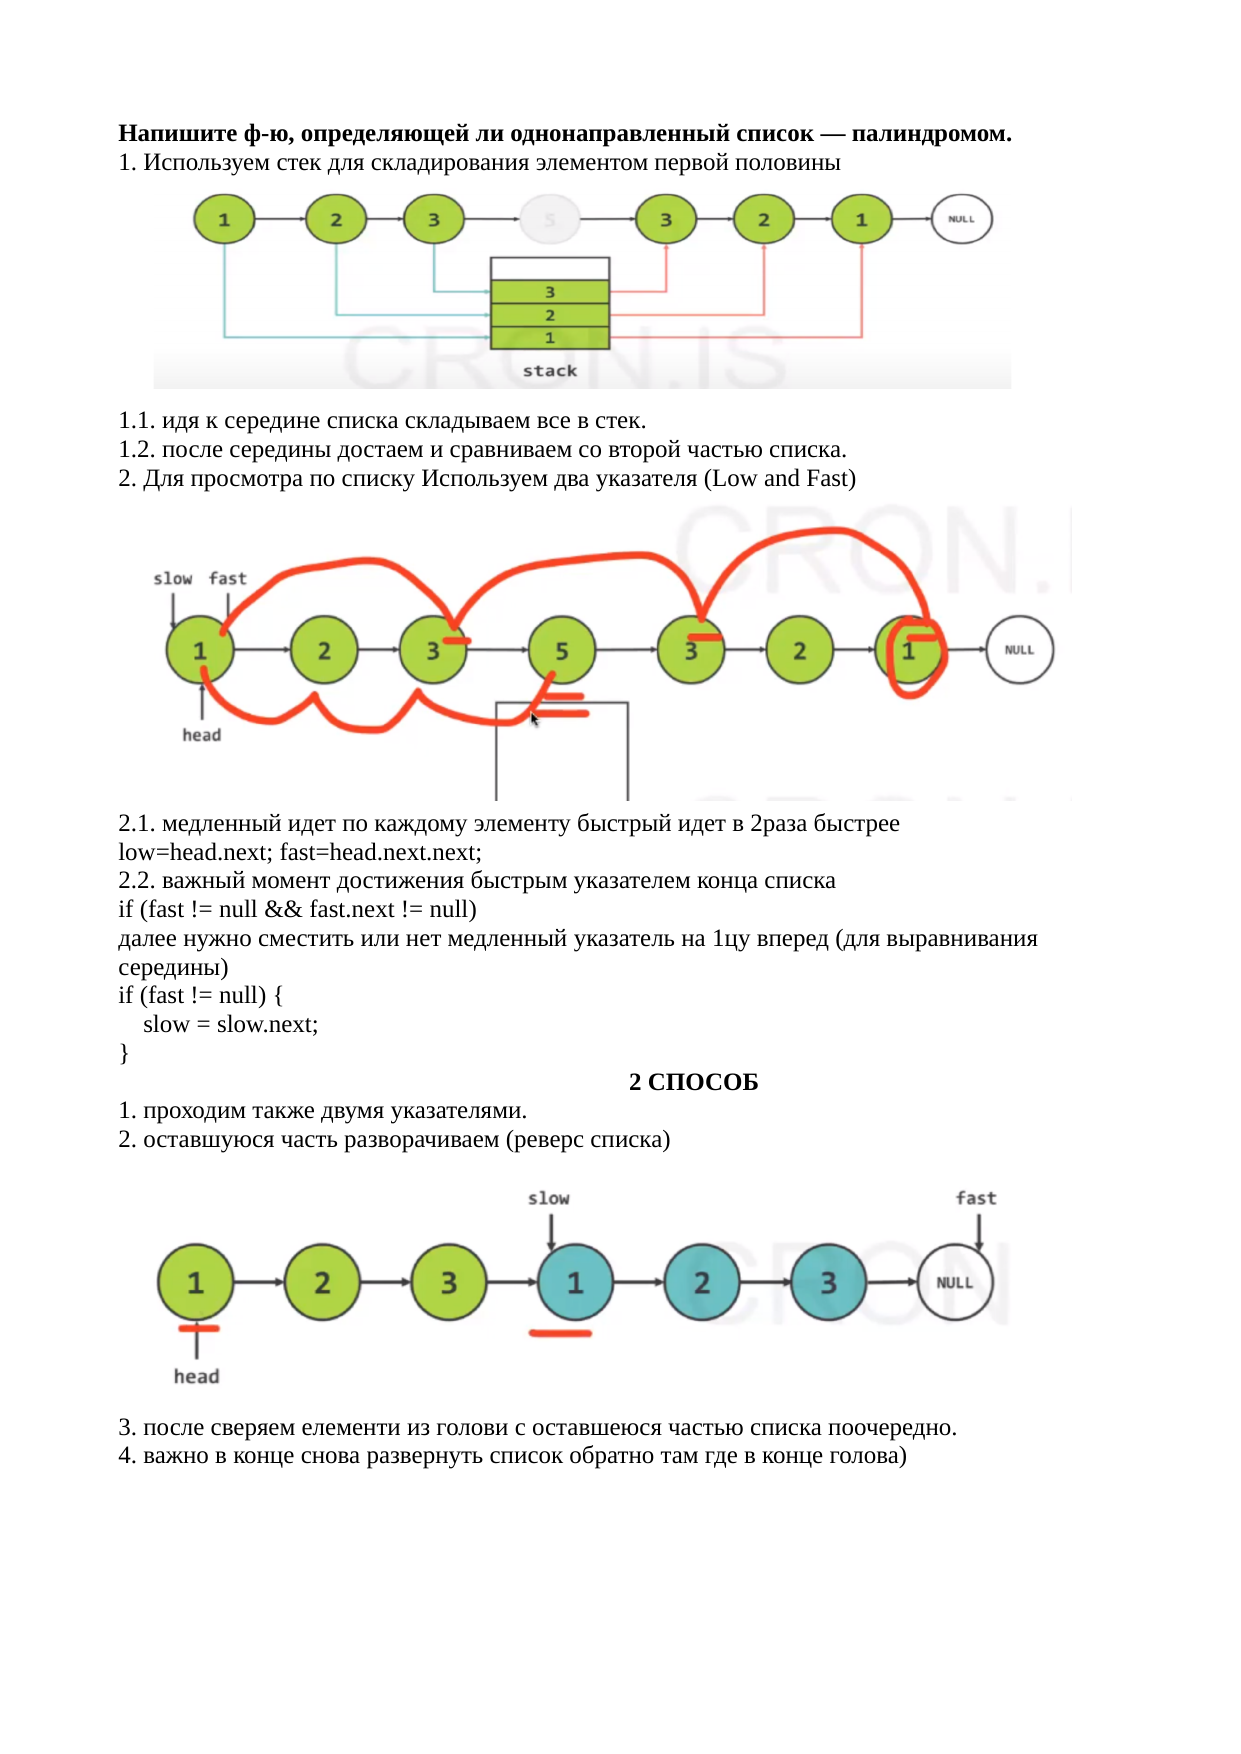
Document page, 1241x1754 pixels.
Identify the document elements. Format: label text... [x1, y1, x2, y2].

text 1. проходим также двумя указателями. [118, 1096, 1122, 1124]
text 2. оставшуюся часть разворачиваем (реверс списка) [118, 1124, 1122, 1153]
text 1.1. идя к середине списка складываем все в стек. [118, 406, 1122, 434]
picture [153, 183, 1012, 389]
text Напишите ф-ю, определяющей ли однонаправленный список — палиндромом. [118, 118, 1122, 147]
text 1. Используем стек для складирования элементом первой половины [118, 147, 1122, 176]
text далее нужно сместить или нет медленный указатель на 1цу вперед (для выравнивания середины) if (fast != null) { slow = slow.next; } [118, 923, 1122, 1067]
picture [129, 493, 1072, 801]
picture [145, 1157, 1022, 1400]
text 2.2. важный момент достижения быстрым указателем конца списка [118, 866, 1122, 894]
text 2.1. медленный идет по каждому элементу быстрый идет в 2раза быстрее [118, 808, 1122, 837]
text 2 СПОСОБ [118, 1067, 1122, 1096]
text 4. важно в конце снова развернуть список обратно там где в конце голова) [118, 1441, 1122, 1469]
text 1.2. после середины достаем и сравниваем со второй частью списка. [118, 434, 1122, 463]
text low=head.next; fast=head.next.next; [118, 837, 1122, 866]
text if (fast != null && fast.next != null) [118, 894, 1122, 923]
text 3. после сверяем елементи из голови с оставшеюся частью списка поочередно. [118, 1412, 1122, 1441]
text 2. Для просмотра по списку Используем два указателя (Low and Fast) [118, 463, 1122, 492]
